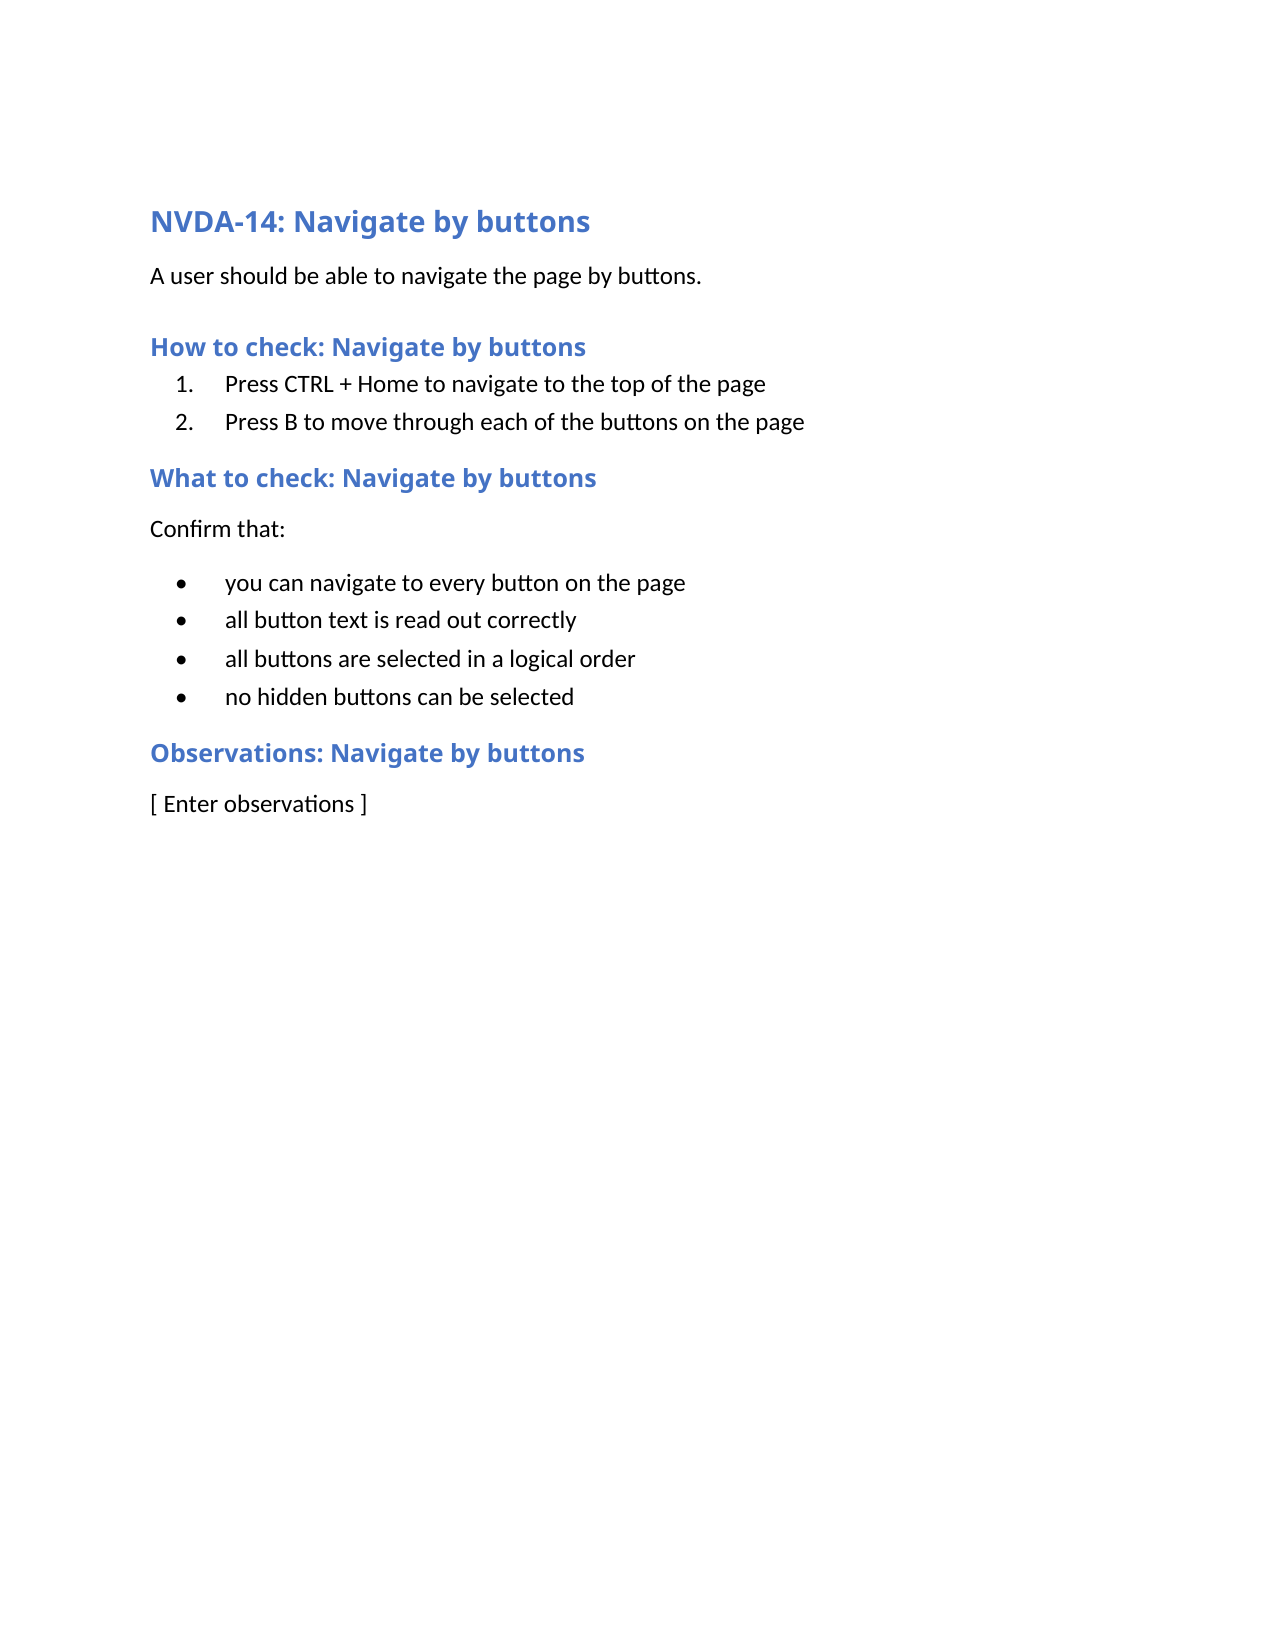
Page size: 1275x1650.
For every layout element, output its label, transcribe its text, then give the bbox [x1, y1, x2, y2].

list no hidden buttons can be selected [175, 681, 1125, 711]
list Press B to move through each of the buttons on the page [175, 406, 1125, 436]
subtitle NVDA-14: Navigate by buttons [150, 201, 1125, 241]
subtitle What to check: Navigate by buttons [150, 461, 1125, 495]
text [ Enter observations ] [150, 789, 1125, 819]
subtitle Observations: Navigate by buttons [150, 736, 1125, 770]
text A user should be able to navigate the page by buttons. [150, 260, 1125, 290]
list all button text is read out correctly [175, 605, 1125, 635]
list Press CTRL + Home to navigate to the top of the page [175, 368, 1125, 398]
subtitle How to check: Navigate by buttons [150, 330, 1125, 364]
text Confirm that: [150, 514, 1125, 544]
list all buttons are selected in a logical order [175, 643, 1125, 673]
list you can navigate to every button on the page [175, 567, 1125, 597]
